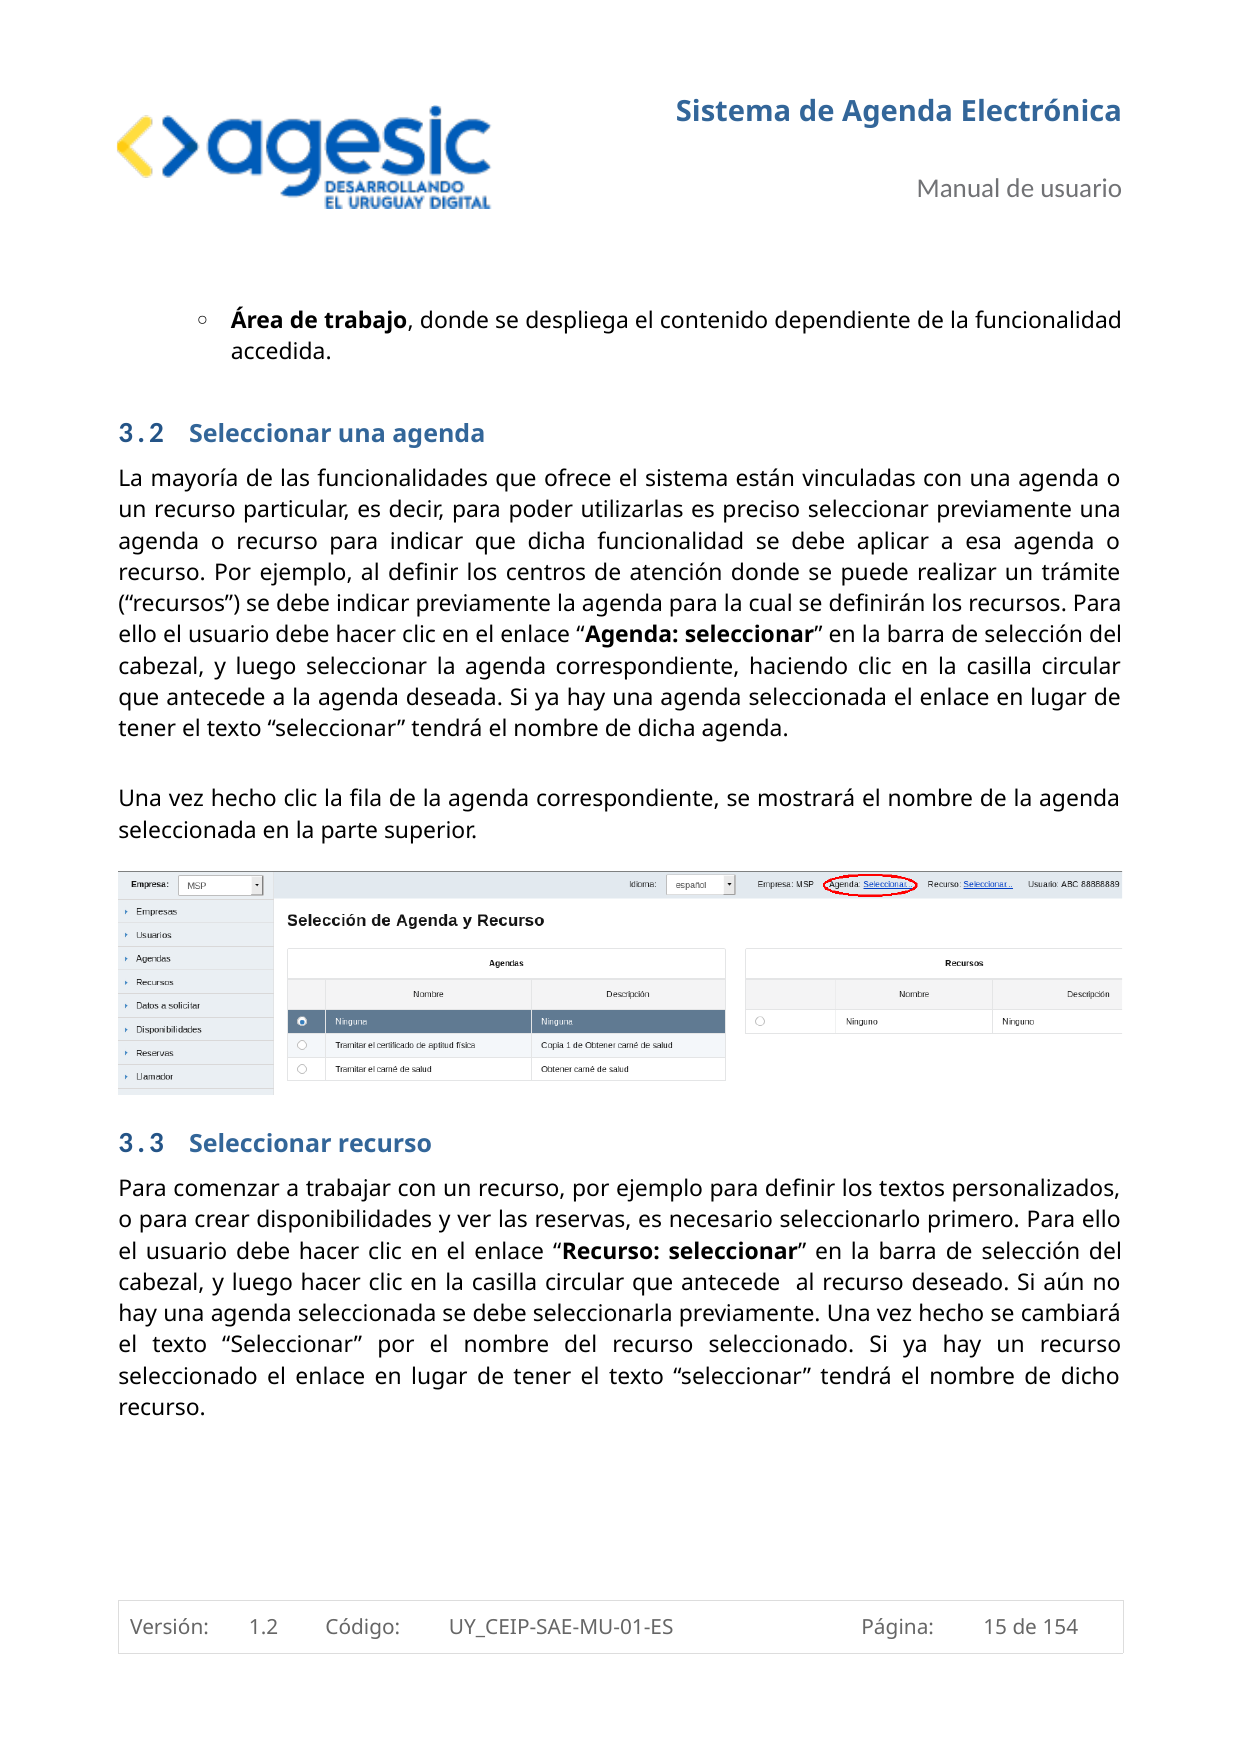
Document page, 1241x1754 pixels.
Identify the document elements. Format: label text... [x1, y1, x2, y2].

text La mayoría de las funcionalidades que ofrece el sistema están vinculadas con una agenda o un recurso particular, es decir, para poder utilizarlas es preciso seleccionar previamente una agenda o recurso para indicar que dicha funcionalidad se debe aplicar a esa agenda o recurso. Por ejemplo, al definir los centros de atención donde se puede realizar un trámite (“recursos”) se debe indicar previamente la agenda para la cual se definirán los recursos. Para ello el usuario debe hacer clic en el enlace “Agenda: seleccionar” en la barra de selección del cabezal, y luego seleccionar la agenda correspondiente, haciendo clic en la casilla circular que antecede a la agenda deseada. Si ya hay una agenda seleccionada el enlace en lugar de tener el texto “seleccionar” tendrá el nombre de dicha agenda. [118, 462, 1122, 743]
picture [118, 871, 1123, 1095]
subtitle Seleccionar recurso [118, 1095, 1122, 1160]
text Una vez hecho clic la fila de la agenda correspondiente, se mostrará el nombre de la agenda seleccionada en la parte superior. [118, 782, 1122, 845]
list Área de trabajo, donde se despliega el contenido dependiente de la funcionalidad accedida. [193, 304, 1122, 367]
text Para comenzar a trabajar con un recurso, por ejemplo para definir los textos personalizados, o para crear disponibilidades y ver las reservas, es necesario seleccionarlo primero. Para ello el usuario debe hacer clic en el enlace “Recurso: seleccionar” en la barra de selección del cabezal, y luego hacer clic en la casilla circular que antecede al recurso deseado. Si aún no hay una agenda seleccionada se debe seleccionarla previamente. Una vez hecho se cambiará el texto “Seleccionar” por el nombre del recurso seleccionado. Si ya hay un recurso seleccionado el enlace en lugar de tener el texto “seleccionar” tendrá el nombre de dicho recurso. [118, 1172, 1122, 1422]
subtitle Seleccionar una agenda [118, 414, 1122, 450]
picture [116, 105, 492, 209]
